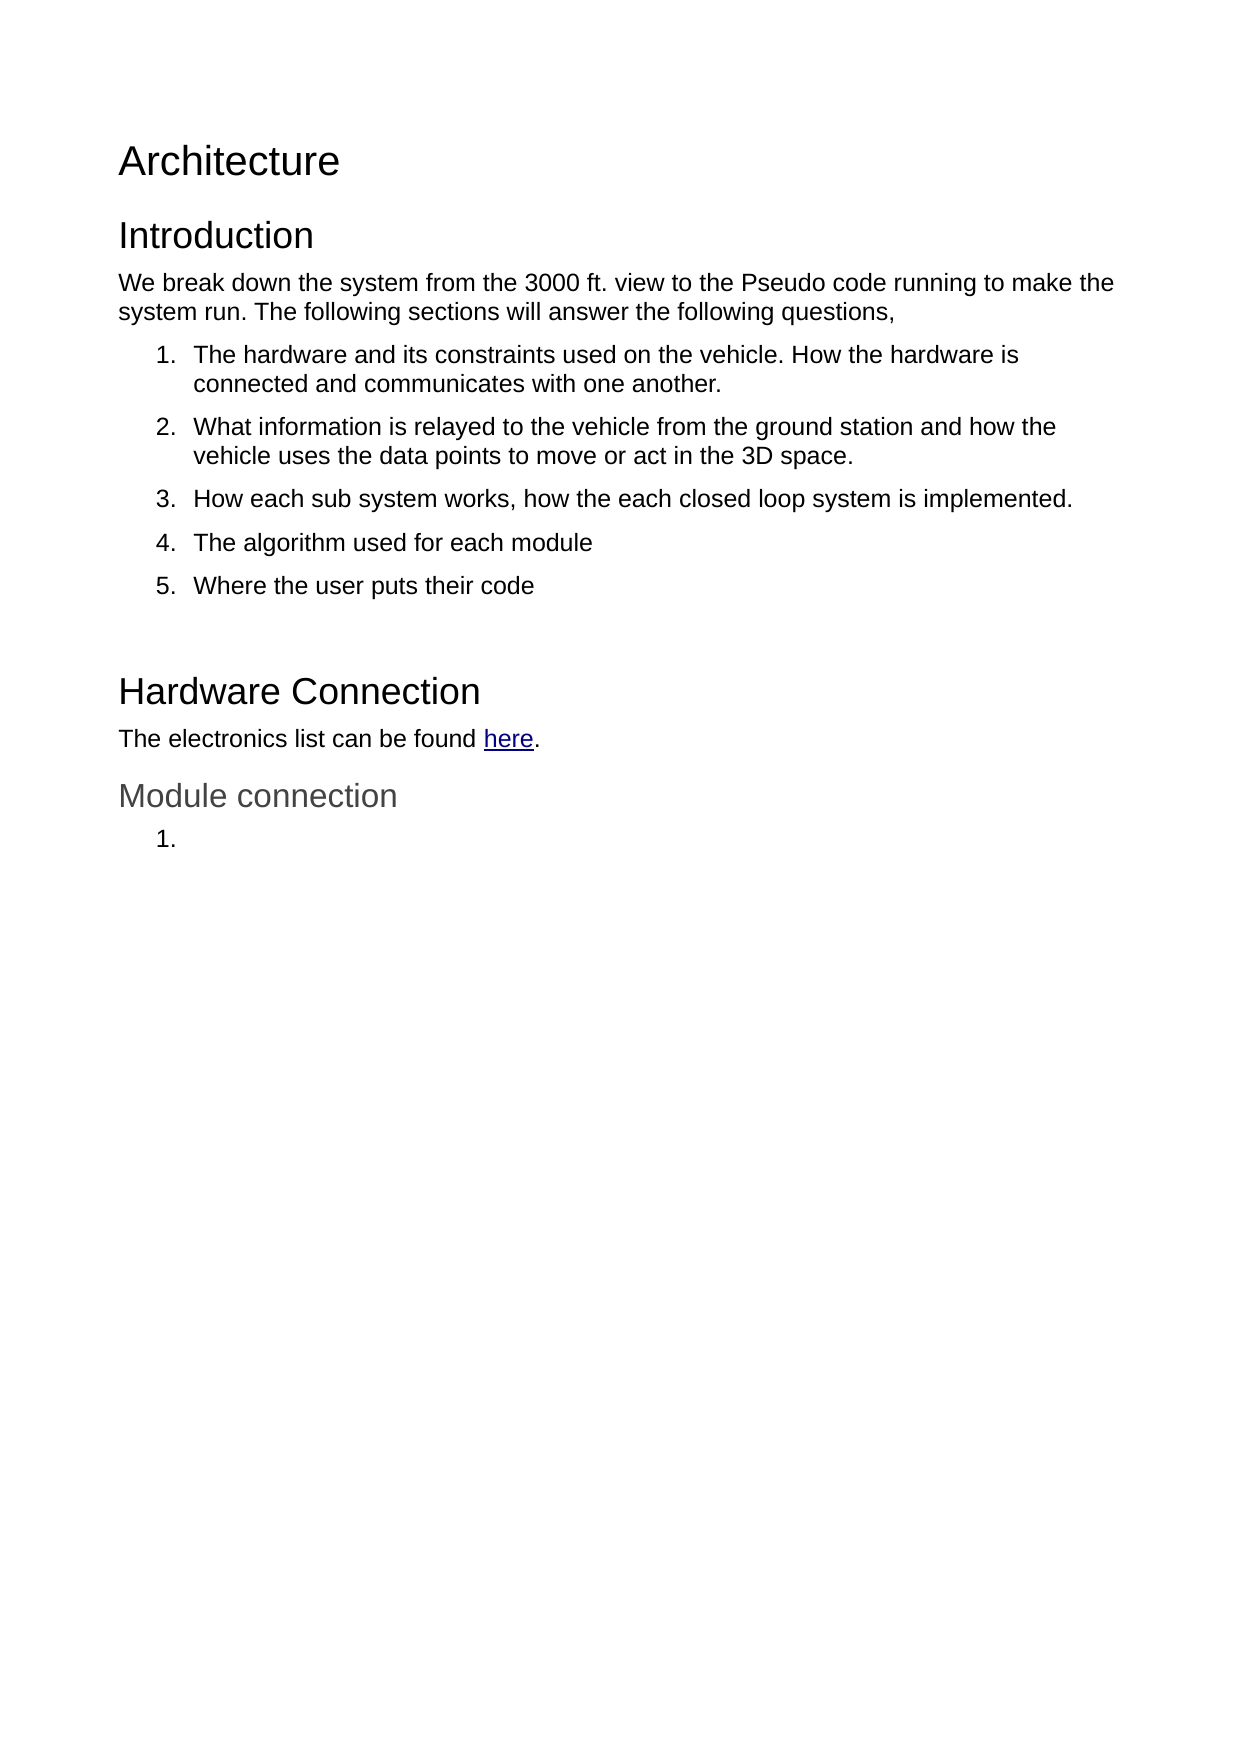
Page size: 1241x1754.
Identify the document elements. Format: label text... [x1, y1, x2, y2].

text We break down the system from the 3000 ft. view to the Pseudo code running to make the system run. The following sections will answer the following questions, [118, 268, 1122, 326]
list How each sub system works, how the each closed loop system is implemented. [156, 484, 1122, 513]
text The electronics list can be found here. [118, 724, 1122, 753]
subtitle Module connection [118, 777, 1122, 815]
list The algorithm used for each module [156, 528, 1122, 556]
list The hardware and its constraints used on the vehicle. How the hardware is connected and communicates with one another. [156, 340, 1122, 398]
subtitle Introduction [118, 213, 1122, 256]
list Where the user puts their code [156, 571, 1122, 600]
list What information is relayed to the vehicle from the ground station and how the vehicle uses the data points to move or act in the 3D space. [156, 412, 1122, 470]
subtitle Hardware Connection [118, 669, 1122, 713]
subtitle Architecture [118, 136, 1122, 184]
